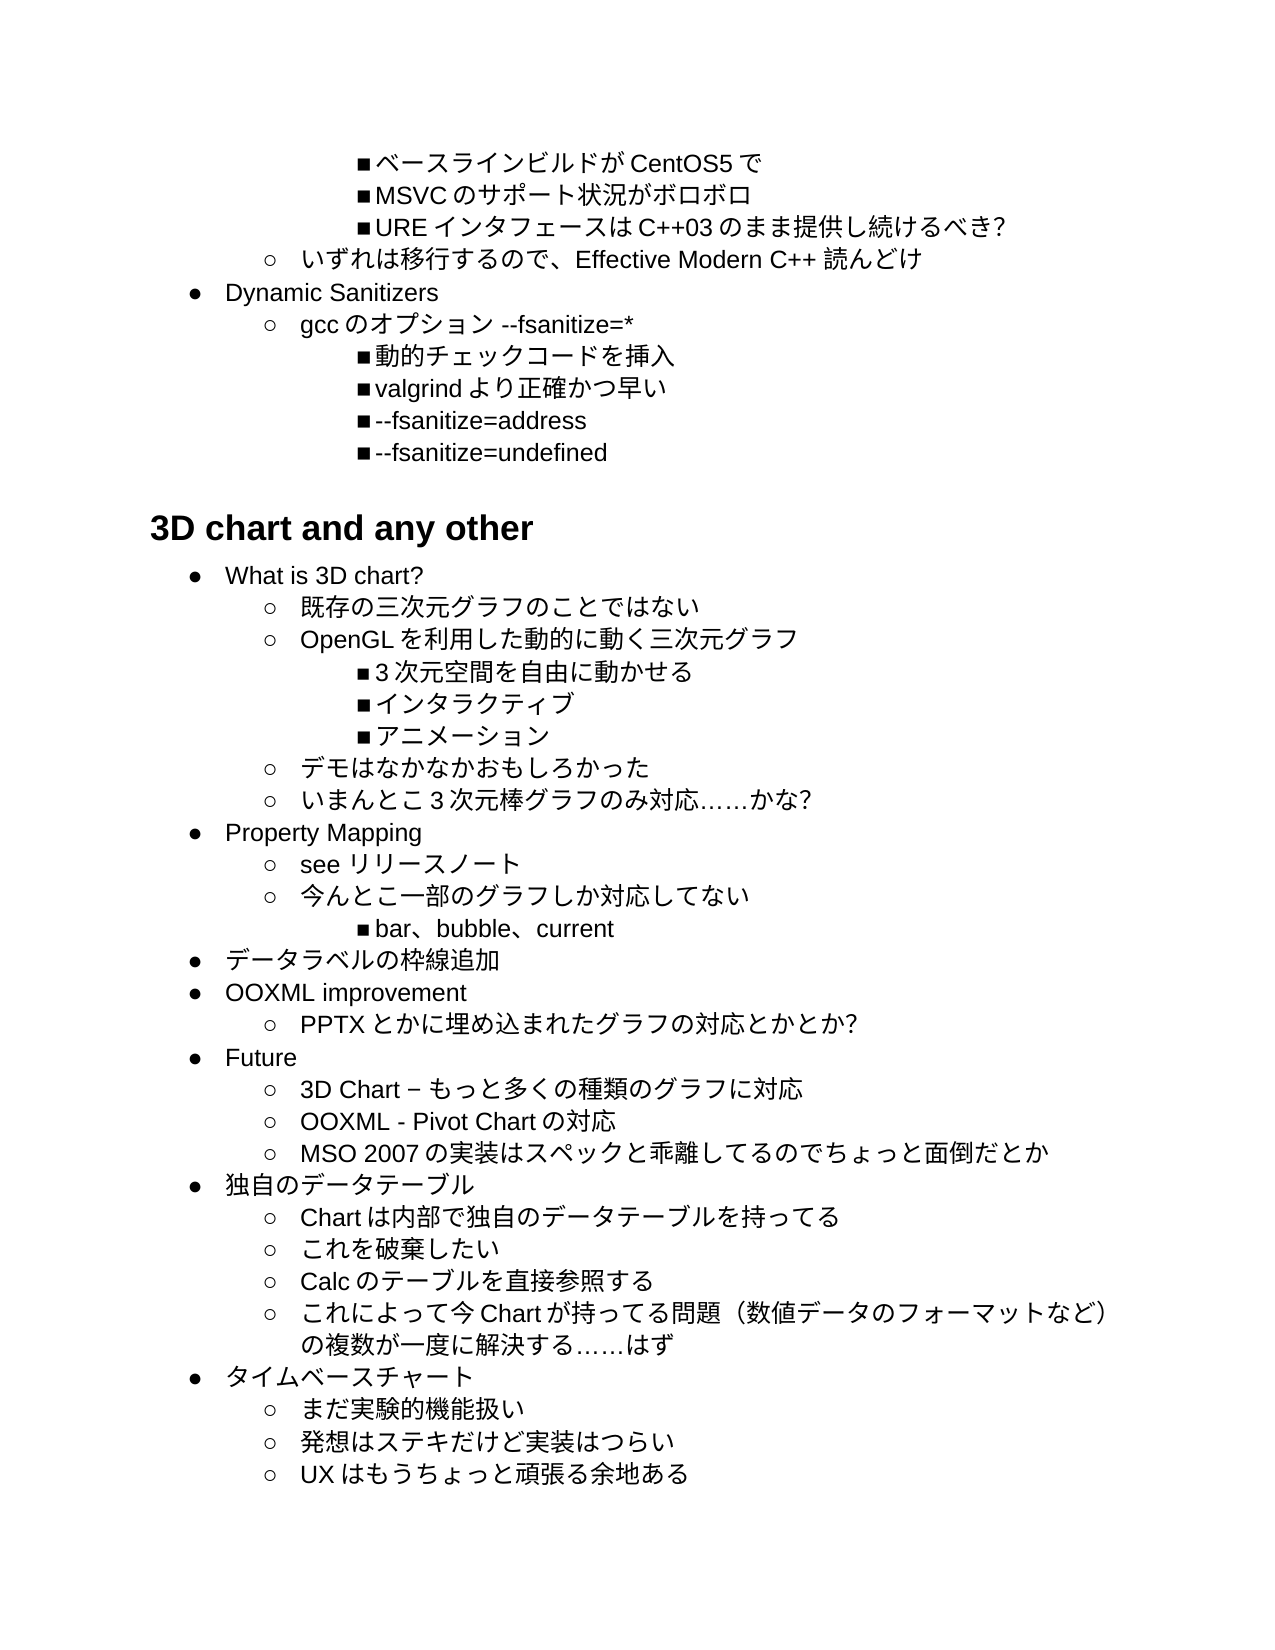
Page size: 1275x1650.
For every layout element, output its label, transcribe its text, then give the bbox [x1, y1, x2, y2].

list ベースラインビルドがCentOS5で [356, 150, 1125, 178]
list 3D Chart − もっと多くの種類のグラフに対応 [262, 1076, 1125, 1103]
list 動的チェックコードを挿入 [356, 342, 1125, 370]
list What is 3D chart? [187, 562, 1125, 590]
list これを破棄したい [262, 1236, 1125, 1264]
list OOXML improvement [187, 979, 1125, 1007]
list OOXML - Pivot Chartの対応 [262, 1108, 1125, 1136]
list Property Mapping [187, 819, 1125, 847]
list いまんとこ3次元棒グラフのみ対応……かな？ [262, 787, 1125, 815]
list gccのオプション --fsanitize=* [262, 310, 1125, 338]
list 今んとこ一部のグラフしか対応してない [262, 883, 1125, 911]
list 独自のデータテーブル [187, 1172, 1125, 1200]
list アニメーション [356, 723, 1125, 751]
subtitle 3D chart and any other [150, 508, 1125, 548]
list 発想はステキだけど実装はつらい [262, 1428, 1125, 1456]
list いずれは移行するので、Effective Modern C++ 読んどけ [262, 246, 1125, 274]
list デモはなかなかおもしろかった [262, 755, 1125, 783]
list 3次元空間を自由に動かせる [356, 658, 1125, 686]
list --fsanitize=undefined [356, 439, 1125, 467]
list Future [187, 1043, 1125, 1071]
list Calcのテーブルを直接参照する [262, 1268, 1125, 1296]
list see リリースノート [262, 851, 1125, 879]
list MSVCのサポート状況がボロボロ [356, 182, 1125, 210]
list タイムベースチャート [187, 1364, 1125, 1392]
list PPTXとかに埋め込まれたグラフの対応とかとか？ [262, 1011, 1125, 1039]
list bar、bubble、current [356, 915, 1125, 943]
list インタラクティブ [356, 691, 1125, 718]
list OpenGLを利用した動的に動く三次元グラフ [262, 626, 1125, 654]
list 既存の三次元グラフのことではない [262, 594, 1125, 622]
list UXはもうちょっと頑張る余地ある [262, 1461, 1125, 1488]
list これによって今Chartが持ってる問題（数値データのフォーマットなど）の複数が一度に解決する……はず [262, 1300, 1125, 1360]
list まだ実験的機能扱い [262, 1396, 1125, 1424]
list UREインタフェースはC++03のまま提供し続けるべき？ [356, 214, 1125, 242]
list --fsanitize=address [356, 407, 1125, 434]
list データラベルの枠線追加 [187, 947, 1125, 975]
list Dynamic Sanitizers [187, 278, 1125, 306]
list MSO 2007の実装はスペックと乖離してるのでちょっと面倒だとか [262, 1140, 1125, 1168]
list Chartは内部で独自のデータテーブルを持ってる [262, 1204, 1125, 1232]
list valgrindより正確かつ早い [356, 374, 1125, 402]
